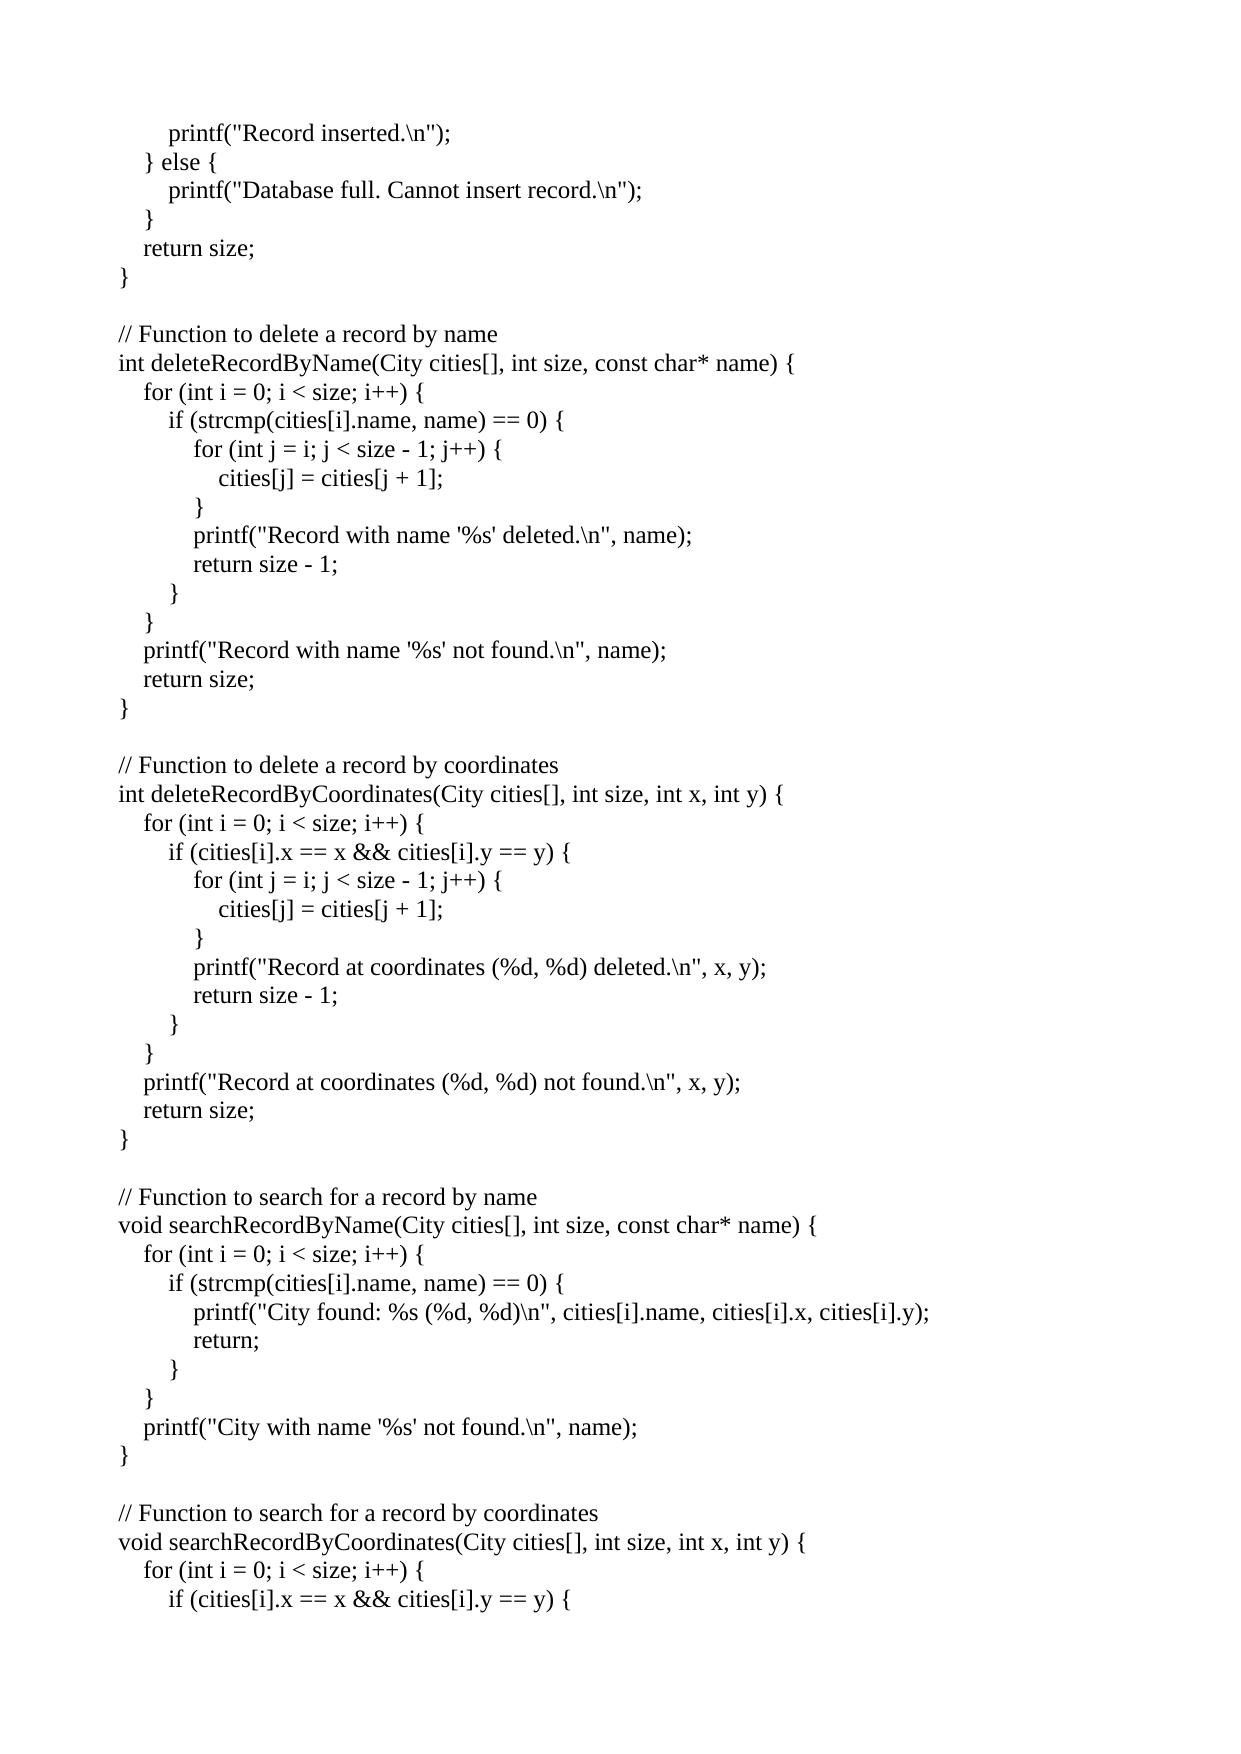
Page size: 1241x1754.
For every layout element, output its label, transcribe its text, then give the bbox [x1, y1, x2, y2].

text } [118, 607, 1122, 636]
text for (int i = 0; i < size; i++) { [118, 377, 1122, 406]
text if (cities[i].x == x && cities[i].y == y) { [118, 837, 1122, 866]
text } [118, 1383, 1122, 1412]
text printf("City found: %s (%d, %d)\n", cities[i].name, cities[i].x, cities[i].y); [118, 1297, 1122, 1326]
text int deleteRecordByName(City cities[], int size, const char* name) { [118, 348, 1122, 377]
text } [118, 1009, 1122, 1038]
text for (int i = 0; i < size; i++) { [118, 1239, 1122, 1268]
text if (strcmp(cities[i].name, name) == 0) { [118, 406, 1122, 434]
text cities[j] = cities[j + 1]; [118, 894, 1122, 923]
text return; [118, 1326, 1122, 1354]
text } else { [118, 147, 1122, 176]
text cities[j] = cities[j + 1]; [118, 463, 1122, 492]
text return size; [118, 233, 1122, 262]
text return size; [118, 664, 1122, 693]
text } [118, 262, 1122, 291]
text printf("Record with name '%s' deleted.\n", name); [118, 521, 1122, 549]
text // Function to delete a record by name [118, 319, 1122, 348]
text // Function to search for a record by name [118, 1182, 1122, 1211]
text return size; [118, 1096, 1122, 1124]
text } [118, 1441, 1122, 1469]
text // Function to search for a record by coordinates [118, 1498, 1122, 1527]
text printf("Record inserted.\n"); [118, 118, 1122, 147]
text } [118, 693, 1122, 722]
text printf("Record at coordinates (%d, %d) deleted.\n", x, y); [118, 952, 1122, 981]
text if (cities[i].x == x && cities[i].y == y) { [118, 1584, 1122, 1613]
text } [118, 204, 1122, 233]
text // Function to delete a record by coordinates [118, 751, 1122, 779]
text return size - 1; [118, 981, 1122, 1009]
text } [118, 1124, 1122, 1153]
text printf("City with name '%s' not found.\n", name); [118, 1412, 1122, 1441]
text } [118, 492, 1122, 521]
text for (int i = 0; i < size; i++) { [118, 1556, 1122, 1584]
text void searchRecordByName(City cities[], int size, const char* name) { [118, 1211, 1122, 1239]
text printf("Record at coordinates (%d, %d) not found.\n", x, y); [118, 1067, 1122, 1096]
text printf("Record with name '%s' not found.\n", name); [118, 636, 1122, 664]
text printf("Database full. Cannot insert record.\n"); [118, 176, 1122, 204]
text for (int i = 0; i < size; i++) { [118, 808, 1122, 837]
text for (int j = i; j < size - 1; j++) { [118, 434, 1122, 463]
text return size - 1; [118, 549, 1122, 578]
text } [118, 923, 1122, 952]
text if (strcmp(cities[i].name, name) == 0) { [118, 1268, 1122, 1297]
text } [118, 1038, 1122, 1067]
text void searchRecordByCoordinates(City cities[], int size, int x, int y) { [118, 1527, 1122, 1556]
text } [118, 578, 1122, 607]
text for (int j = i; j < size - 1; j++) { [118, 866, 1122, 894]
text int deleteRecordByCoordinates(City cities[], int size, int x, int y) { [118, 779, 1122, 808]
text } [118, 1354, 1122, 1383]
